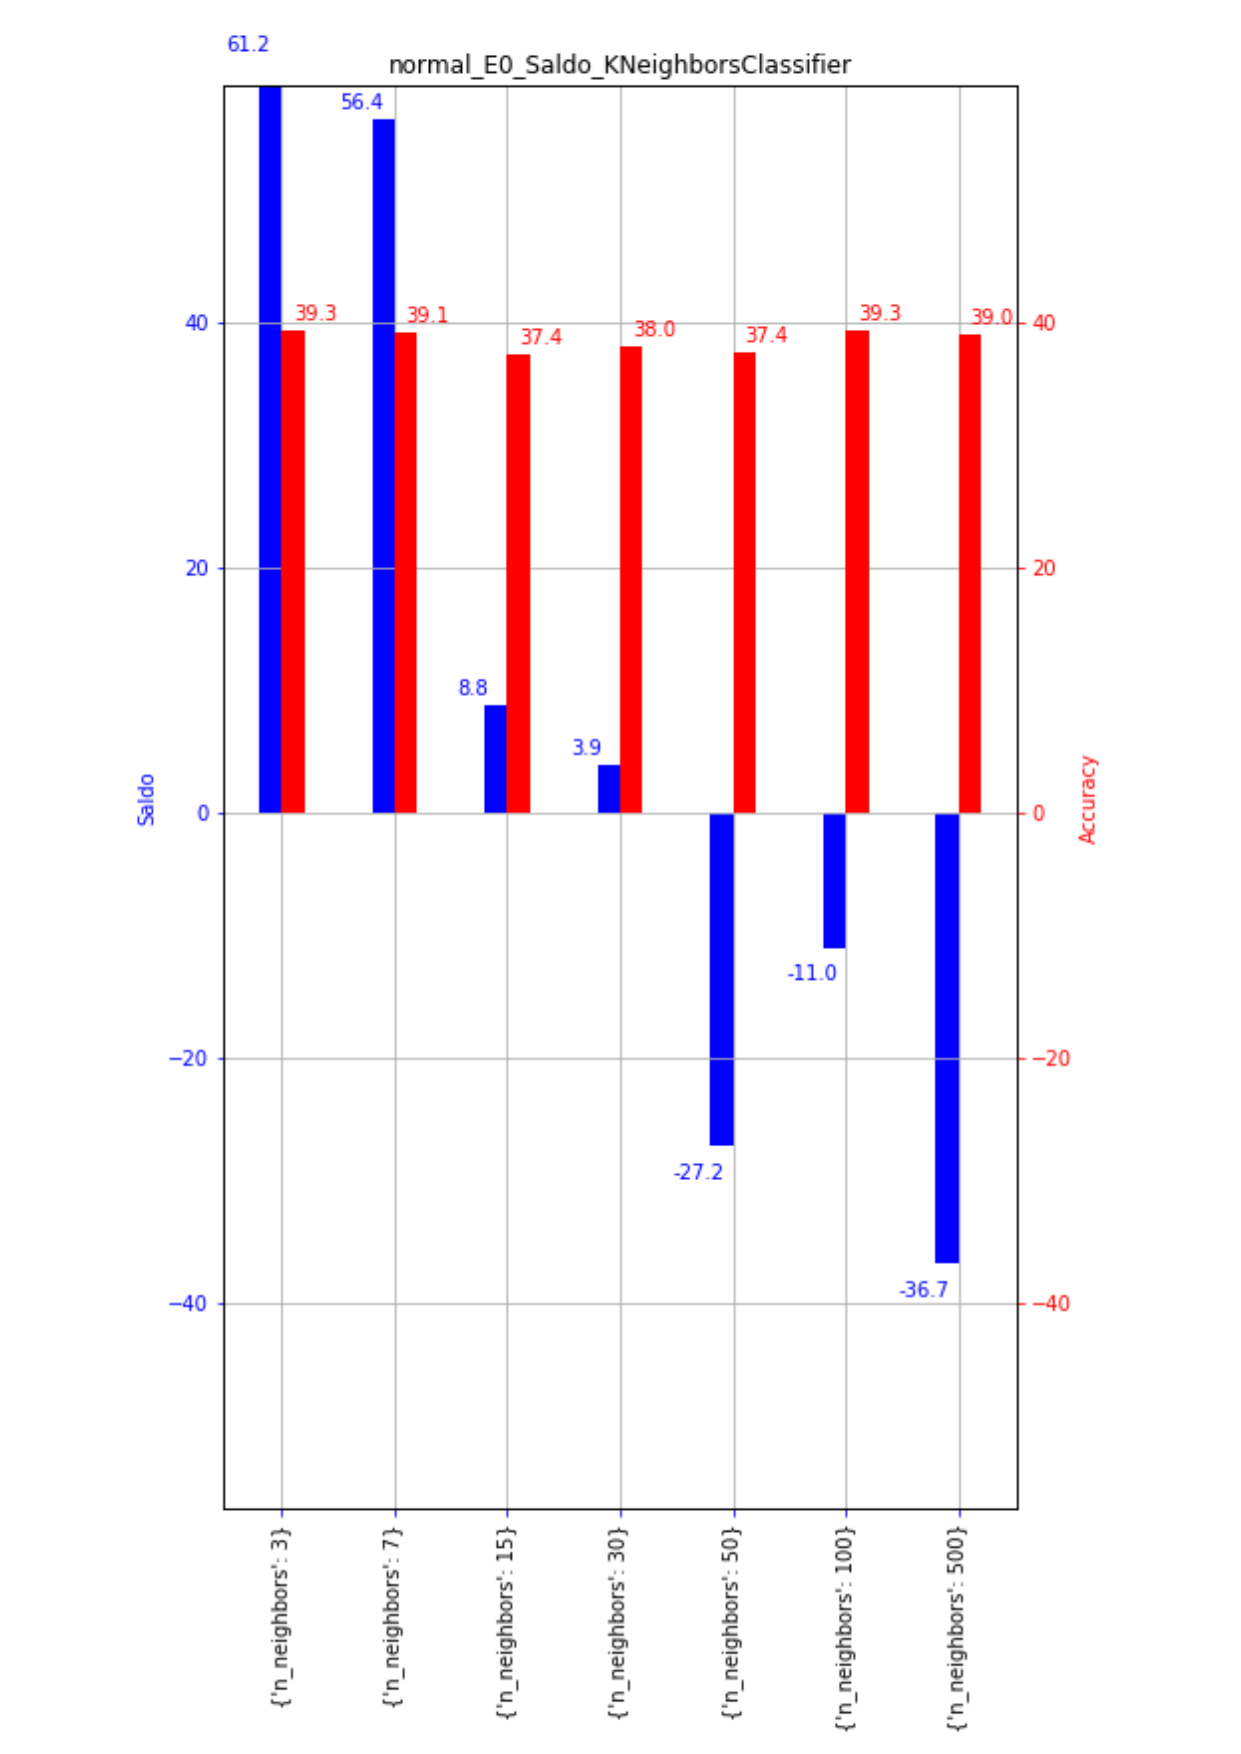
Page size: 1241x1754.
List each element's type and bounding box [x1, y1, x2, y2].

picture [118, 33, 1123, 1754]
